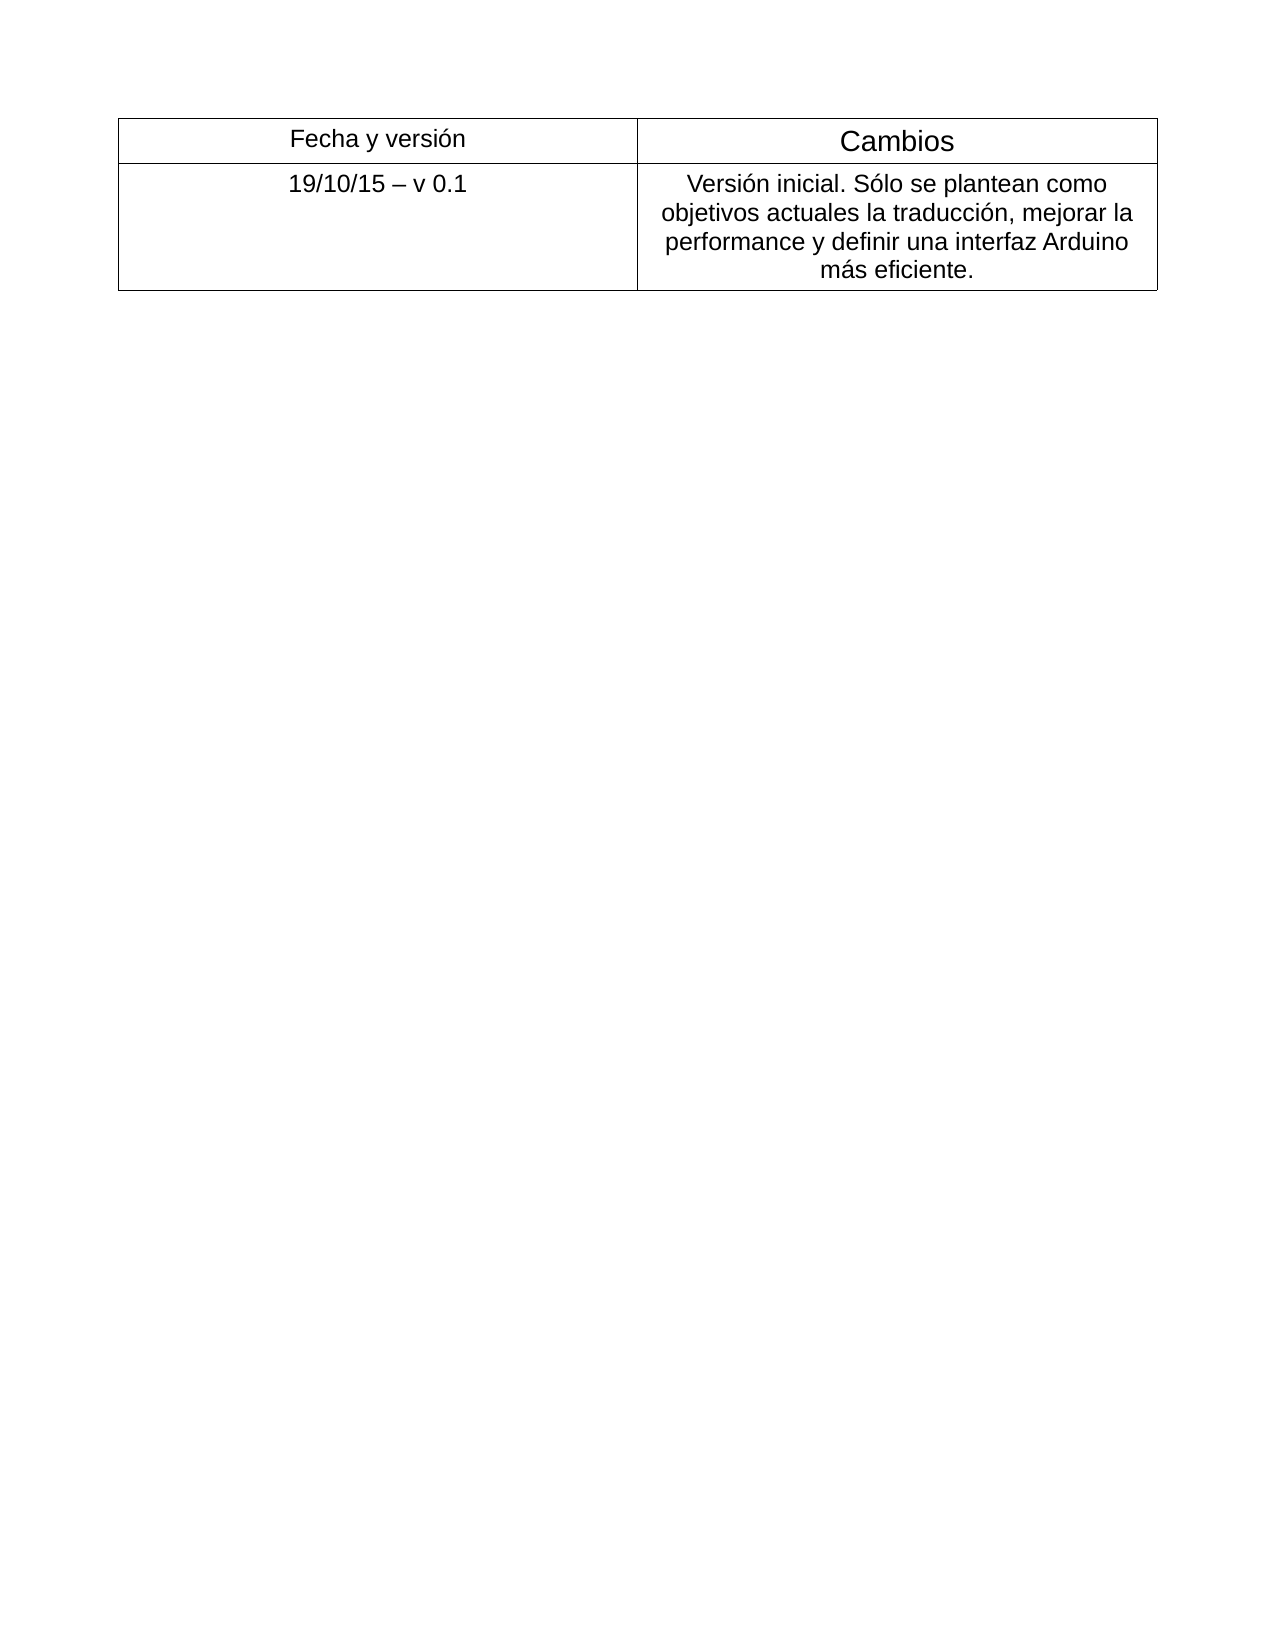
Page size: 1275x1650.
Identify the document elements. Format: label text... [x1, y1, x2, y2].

table_cell Versión inicial. Sólo se plantean como objetivos actuales la traducción, mejorar la performance y definir una interfaz Arduino más eficiente. [638, 164, 1157, 290]
table_cell 19/10/15 – v 0.1 [119, 164, 637, 290]
table_header Fecha y versión [119, 119, 637, 163]
table_header Cambios [638, 119, 1157, 163]
